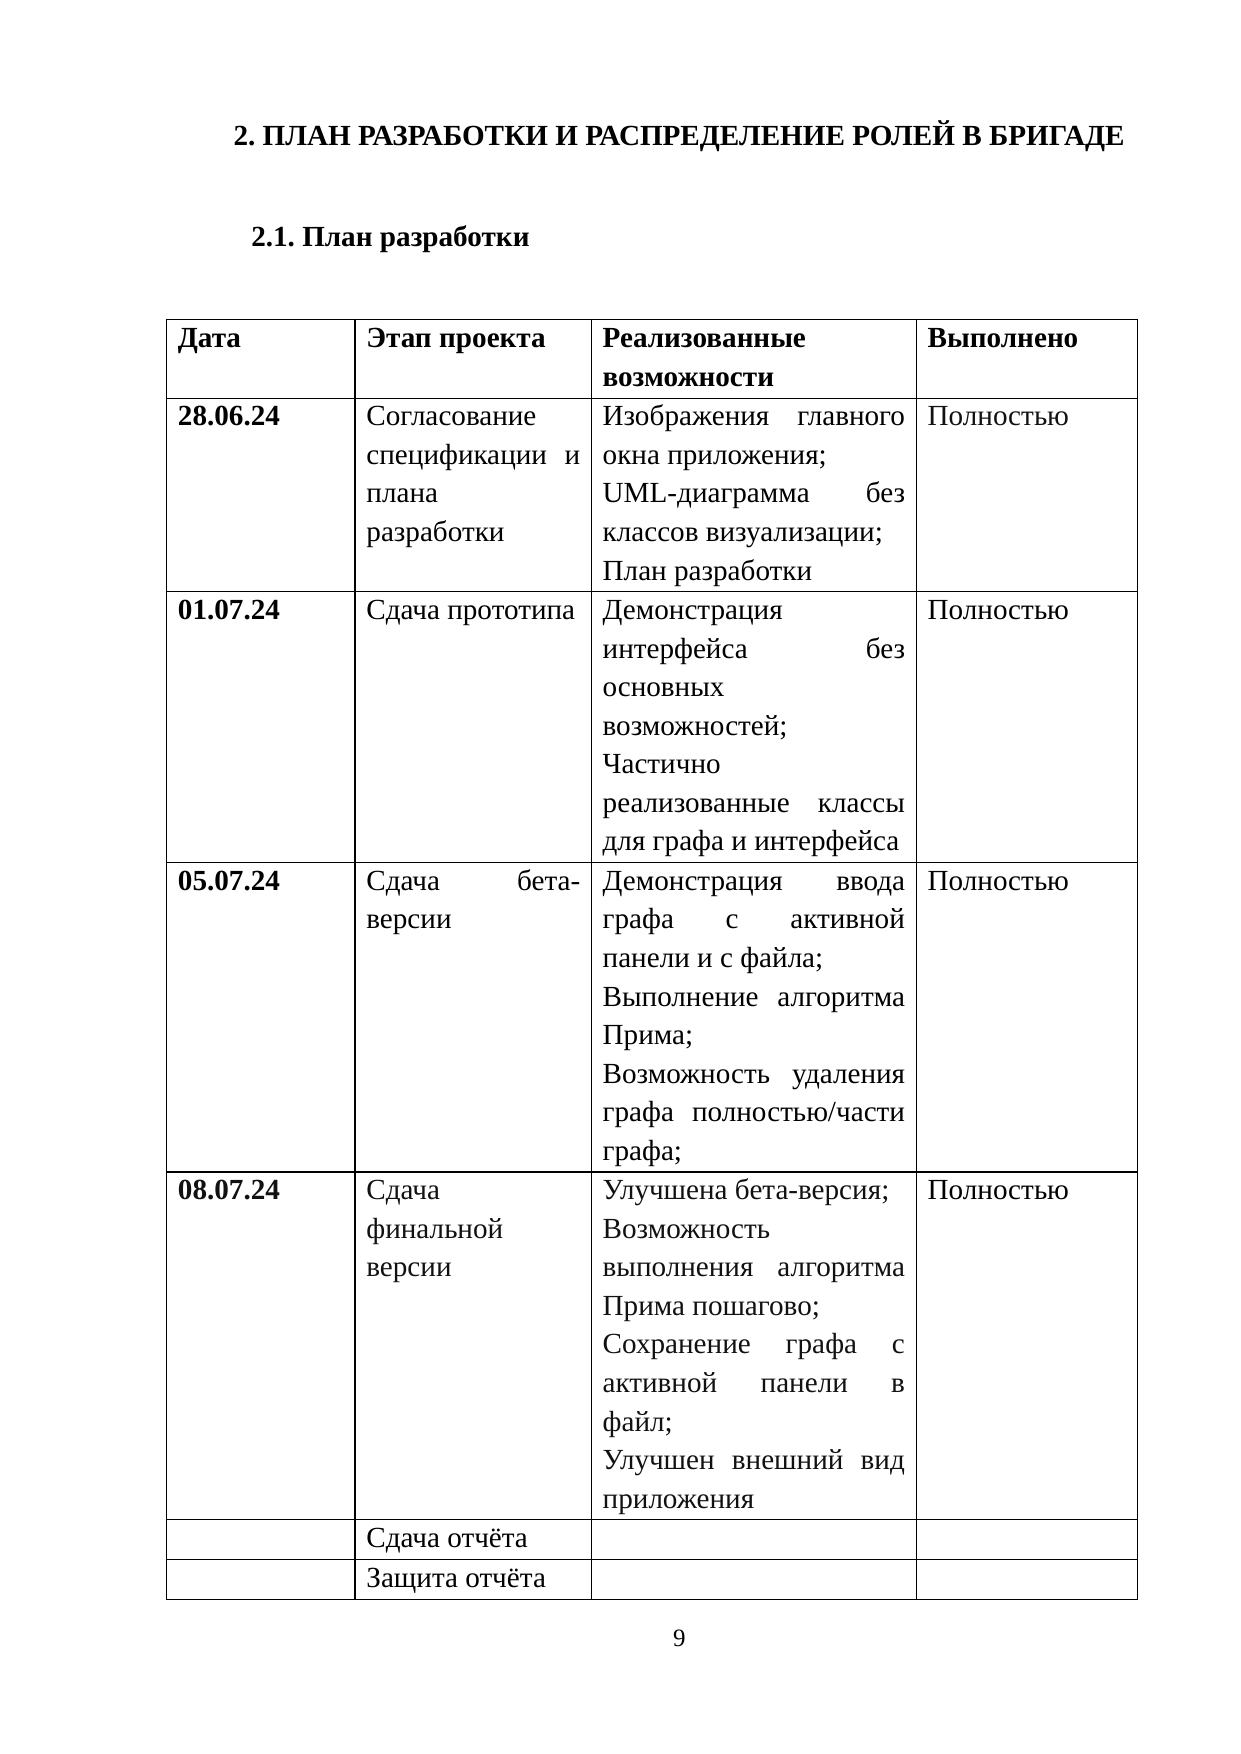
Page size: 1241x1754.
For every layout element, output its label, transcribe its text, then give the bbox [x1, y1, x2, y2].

table_header Дата [167, 320, 354, 397]
table_header Реализованные возможности [592, 320, 916, 397]
table_cell Улучшена бета-версия; Возможность выполнения алгоритма Прима пошагово; Сохранение графа с активной панели в файл; Улучшен внешний вид приложения [592, 1173, 916, 1519]
table_cell Полностью [917, 592, 1137, 862]
table_cell 08.07.24 [167, 1173, 354, 1519]
table_header Выполнено [917, 320, 1137, 397]
table_cell [167, 1560, 354, 1598]
table_cell Сдача прототипа [356, 592, 591, 862]
table_cell Демонстрация ввода графа с активной панели и с файла; Выполнение алгоритма Прима; Возможность удаления графа полностью/части графа; [592, 863, 916, 1171]
table_cell [592, 1560, 916, 1598]
table_cell [167, 1520, 354, 1559]
table_cell Изображения главного окна приложения; UML-диаграмма без классов визуализации; План разработки [592, 399, 916, 591]
table_cell [592, 1520, 916, 1559]
table_cell 01.07.24 [167, 592, 354, 862]
table_cell 28.06.24 [167, 399, 354, 591]
table_cell Полностью [917, 1173, 1137, 1519]
table_cell [917, 1520, 1137, 1559]
table_header Этап проекта [356, 320, 591, 397]
table_cell Сдача отчёта [356, 1520, 591, 1559]
table_cell 05.07.24 [167, 863, 354, 1171]
table_cell Сдача бета-версии [356, 863, 591, 1171]
table_cell Полностью [917, 399, 1137, 591]
text 2. План разработки и распределение ролей в бригаде [177, 118, 1181, 152]
text 2.1. План разработки [177, 219, 1181, 252]
table_cell Защита отчёта [356, 1560, 591, 1598]
table_cell Сдача финальной версии [356, 1173, 591, 1519]
table_cell Полностью [917, 863, 1137, 1171]
table_cell Согласование спецификации и плана разработки [356, 399, 591, 591]
table_cell [917, 1560, 1137, 1598]
table_cell Демонстрация интерфейса без основных возможностей; Частично реализованные классы для графа и интерфейса [592, 592, 916, 862]
